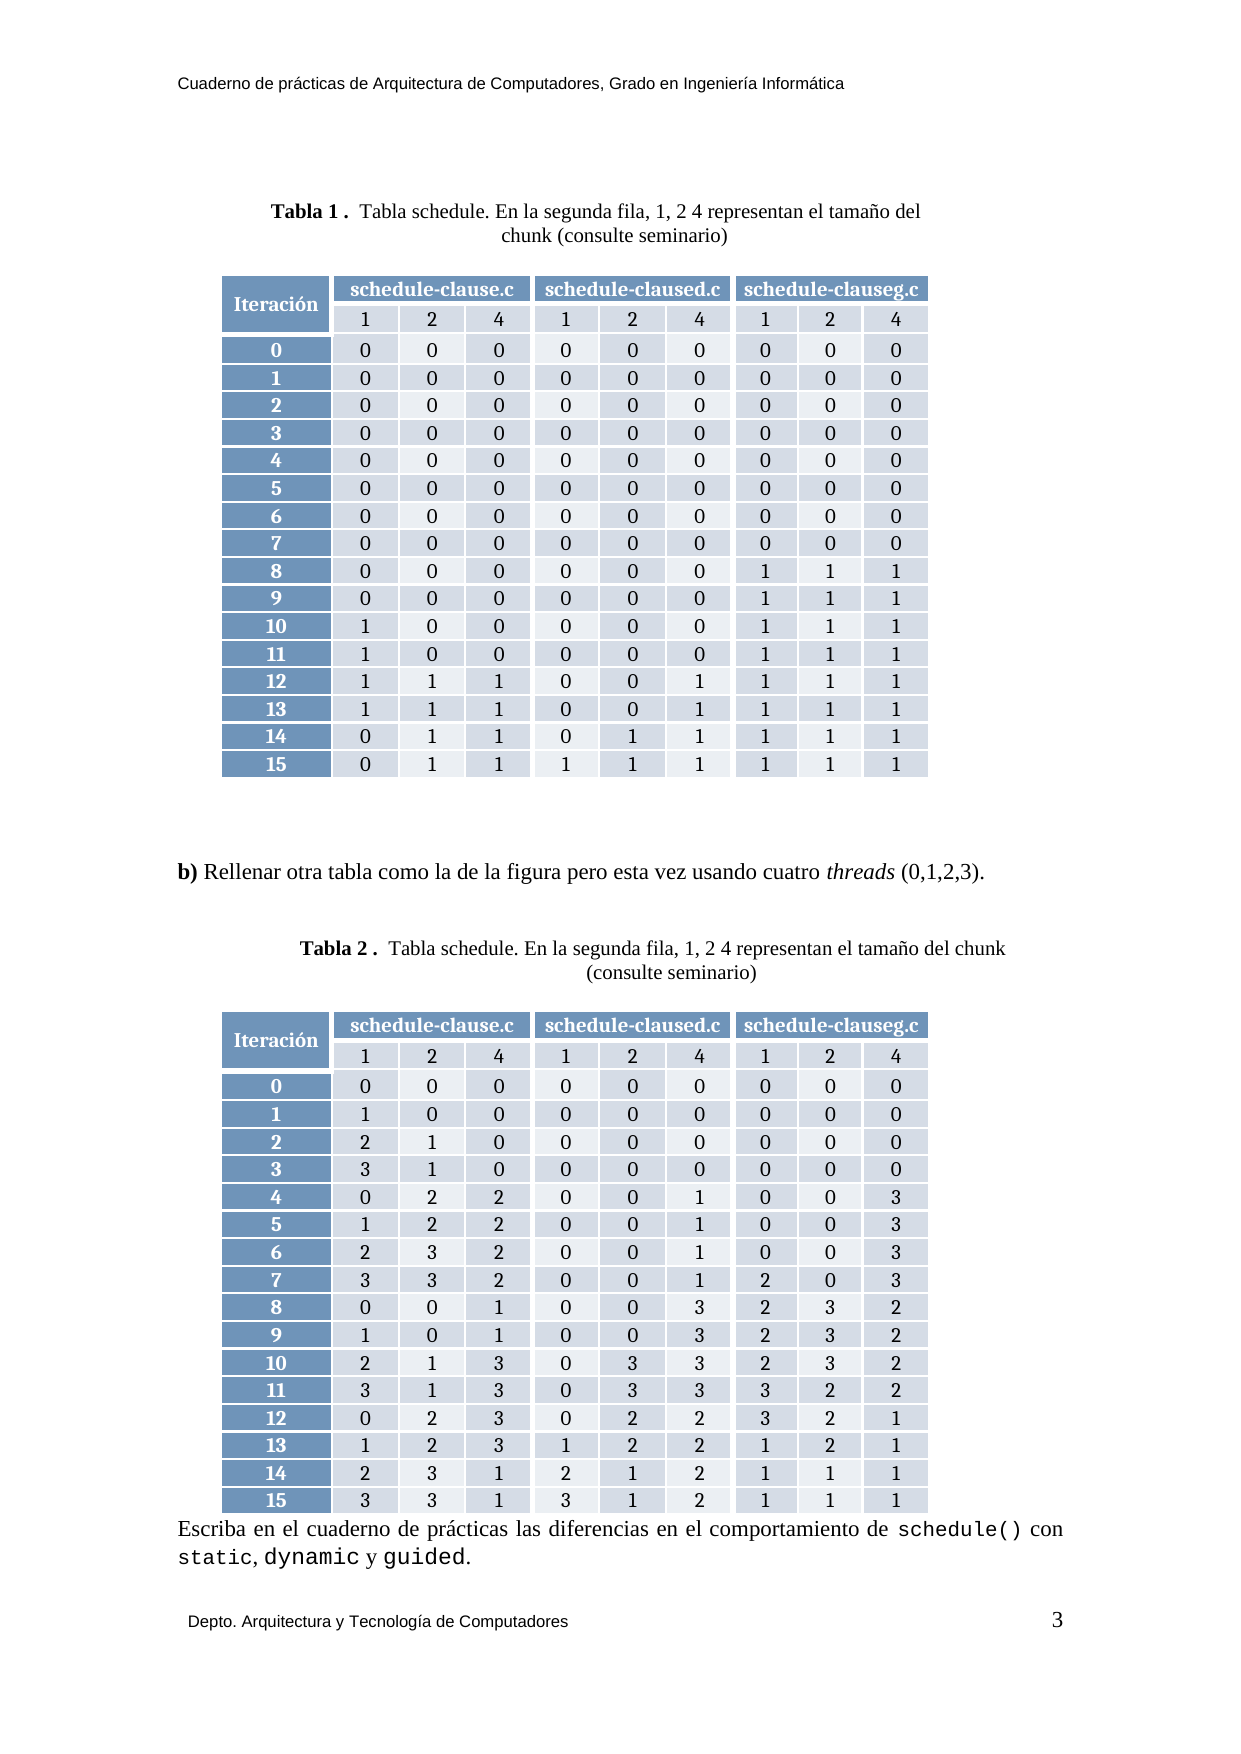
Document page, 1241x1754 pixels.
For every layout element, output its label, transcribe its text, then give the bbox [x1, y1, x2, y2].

table_cell 1 [333, 1101, 398, 1127]
table_cell 0 [333, 530, 398, 556]
table_cell 3 [333, 1267, 398, 1292]
table_cell 5 [222, 1212, 331, 1237]
table_cell 1 [535, 306, 598, 332]
table_cell 0 [667, 641, 730, 666]
table_cell 1 [667, 751, 730, 777]
table_cell 0 [736, 503, 797, 528]
table_cell 0 [799, 1070, 861, 1099]
table_cell 0 [667, 475, 730, 501]
table_cell 0 [535, 696, 598, 721]
table_cell 0 [333, 420, 398, 445]
table_cell 1 [333, 696, 398, 721]
table_cell 2 [333, 1129, 398, 1154]
table_cell 0 [535, 334, 598, 363]
table_cell 0 [600, 1156, 665, 1182]
table_cell 2 [864, 1294, 928, 1320]
table_cell 0 [466, 1070, 530, 1099]
table_cell 9 [222, 1322, 331, 1347]
table_cell 0 [535, 1267, 598, 1292]
table_cell 1 [600, 1488, 665, 1513]
table_cell 1 [333, 641, 398, 666]
table_cell 0 [799, 1184, 861, 1209]
table_cell 0 [667, 1070, 730, 1099]
table_cell 0 [736, 392, 797, 418]
table_cell 3 [466, 1405, 530, 1430]
table_cell 12 [222, 1405, 331, 1430]
table_cell 0 [222, 337, 331, 363]
table_cell 2 [667, 1405, 730, 1430]
table_cell 0 [400, 641, 464, 666]
table_cell 0 [535, 641, 598, 666]
table_cell 0 [864, 420, 928, 445]
table_cell 2 [400, 1433, 464, 1458]
table_cell 2 [466, 1267, 530, 1292]
table_cell 1 [400, 696, 464, 721]
table_cell 2 [736, 1350, 797, 1375]
table_cell 1 [222, 1101, 331, 1127]
table_cell 13 [222, 1433, 331, 1458]
table_cell 0 [600, 668, 665, 694]
table_cell 1 [400, 751, 464, 777]
table_cell 0 [466, 392, 530, 418]
table_cell 1 [864, 751, 928, 777]
table_cell 0 [864, 530, 928, 556]
table_cell 9 [222, 586, 331, 611]
table_cell 2 [333, 1460, 398, 1486]
table_cell 0 [799, 1101, 861, 1127]
table_cell 2 [333, 1239, 398, 1265]
table_header schedule-clause.c [334, 1012, 530, 1038]
table_cell 3 [222, 1156, 331, 1182]
table_cell 0 [535, 420, 598, 445]
table_cell 4 [864, 1043, 928, 1068]
table_cell 1 [736, 1488, 797, 1513]
table_cell 0 [400, 503, 464, 528]
table_cell 2 [667, 1460, 730, 1486]
table_cell 0 [535, 1377, 598, 1403]
table_cell 2 [400, 1212, 464, 1237]
table_cell 0 [799, 530, 861, 556]
table_cell 13 [222, 696, 331, 721]
table_cell 15 [222, 1488, 331, 1513]
table_cell 0 [535, 586, 598, 611]
table_cell 0 [799, 365, 861, 390]
table_cell 0 [799, 1239, 861, 1265]
table_header Tabla schedule. En la segunda fila, 1, 2 4 representan el tamaño del chunk (consulte seminario) [177, 174, 939, 247]
table_cell 0 [400, 586, 464, 611]
table_cell 1 [799, 558, 861, 583]
table_cell 0 [600, 1267, 665, 1292]
table_cell 3 [600, 1377, 665, 1403]
table_cell 0 [799, 1267, 861, 1292]
table_cell 0 [600, 503, 665, 528]
list Escriba en el cuaderno de prácticas las diferencias en el comportamiento de schedule() con static, dynamic y guided. [177, 1515, 1063, 1571]
table_cell 0 [466, 586, 530, 611]
table_cell 0 [466, 641, 530, 666]
table_cell 0 [600, 696, 665, 721]
table_cell 0 [864, 448, 928, 473]
table_cell 0 [535, 1350, 598, 1375]
table_cell 7 [222, 530, 331, 556]
table_cell 0 [600, 613, 665, 639]
table_cell 0 [466, 334, 530, 363]
table_cell 0 [466, 420, 530, 445]
table_cell 1 [736, 724, 797, 749]
table_cell 2 [400, 1043, 464, 1068]
table_cell 1 [333, 1212, 398, 1237]
table_cell 0 [535, 1070, 598, 1099]
table_cell 2 [799, 1433, 861, 1458]
table_cell 1 [466, 668, 530, 694]
table_cell 0 [400, 475, 464, 501]
table_cell 0 [333, 724, 398, 749]
table_cell 0 [400, 1070, 464, 1099]
table_cell 0 [667, 586, 730, 611]
table_cell 0 [535, 530, 598, 556]
table_cell 2 [667, 1488, 730, 1513]
table_cell 0 [864, 1156, 928, 1182]
table_cell 0 [667, 558, 730, 583]
table_cell 0 [400, 1294, 464, 1320]
table_cell 1 [466, 696, 530, 721]
table_cell 1 [333, 668, 398, 694]
table_header schedule-clauseg.c [736, 1012, 928, 1038]
table_cell 0 [535, 1212, 598, 1237]
table_cell 0 [667, 530, 730, 556]
table_cell 0 [799, 1129, 861, 1154]
table_cell 0 [799, 1212, 861, 1237]
table_cell 0 [466, 503, 530, 528]
table_cell 1 [466, 751, 530, 777]
table_header schedule-claused.c [535, 1012, 730, 1038]
table_cell 2 [799, 306, 861, 332]
table_cell 3 [466, 1350, 530, 1375]
table_cell 0 [400, 365, 464, 390]
table_cell 1 [535, 1043, 598, 1068]
table_cell 0 [333, 1294, 398, 1320]
table_cell 1 [334, 306, 398, 332]
table_cell 0 [466, 1156, 530, 1182]
table_cell 2 [333, 1350, 398, 1375]
table_cell 2 [667, 1433, 730, 1458]
table_cell 2 [736, 1294, 797, 1320]
table_cell 1 [400, 1156, 464, 1182]
table_cell 3 [667, 1350, 730, 1375]
table_cell 3 [667, 1322, 730, 1347]
table_cell 7 [222, 1267, 331, 1292]
table_cell 0 [736, 448, 797, 473]
table_cell 1 [333, 1433, 398, 1458]
table_header Tabla schedule. En la segunda fila, 1, 2 4 representan el tamaño del chunk (consulte seminario) [177, 911, 1053, 984]
table_cell 0 [864, 392, 928, 418]
table_cell 2 [799, 1405, 861, 1430]
table_cell 3 [736, 1377, 797, 1403]
table_cell 2 [600, 1405, 665, 1430]
table_cell 0 [600, 1294, 665, 1320]
table_cell 2 [864, 1322, 928, 1347]
table_cell 0 [736, 1129, 797, 1154]
table_cell 0 [667, 503, 730, 528]
table_cell 10 [222, 1350, 331, 1375]
table_cell 0 [333, 558, 398, 583]
table_cell 0 [535, 1101, 598, 1127]
table_cell 0 [222, 1074, 331, 1099]
table_cell 1 [864, 1433, 928, 1458]
table_cell 0 [864, 475, 928, 501]
table_cell 0 [535, 668, 598, 694]
table_cell 0 [799, 334, 861, 363]
table_cell 0 [667, 613, 730, 639]
text b) Rellenar otra tabla como la de la figura pero esta vez usando cuatro threads (0,1,2,3). [177, 858, 1063, 884]
table_cell 2 [736, 1267, 797, 1292]
table_cell 0 [400, 392, 464, 418]
table_cell 1 [466, 1460, 530, 1486]
table_cell 1 [799, 668, 861, 694]
table_cell 1 [736, 1043, 797, 1068]
table_header schedule-clause.c [334, 276, 530, 301]
table_cell 0 [736, 1239, 797, 1265]
table_cell 0 [535, 392, 598, 418]
table_cell 0 [466, 365, 530, 390]
table_cell 3 [600, 1350, 665, 1375]
table_cell 1 [864, 586, 928, 611]
table_cell 6 [222, 1239, 331, 1265]
table_cell 0 [667, 334, 730, 363]
table_cell 0 [864, 1070, 928, 1099]
table_cell 1 [400, 1377, 464, 1403]
table_cell 0 [600, 641, 665, 666]
table_cell 2 [400, 306, 464, 332]
table_cell 3 [667, 1377, 730, 1403]
table_cell 3 [799, 1322, 861, 1347]
table_cell 0 [333, 1070, 398, 1099]
table_cell 1 [736, 1460, 797, 1486]
table_cell 0 [333, 586, 398, 611]
table_cell 0 [400, 420, 464, 445]
table_cell 1 [334, 1043, 398, 1068]
table_cell 1 [799, 641, 861, 666]
table_cell 0 [600, 1239, 665, 1265]
table_header schedule-clauseg.c [736, 276, 928, 301]
table_cell 10 [222, 613, 331, 639]
table_cell 0 [535, 1239, 598, 1265]
table_cell 0 [600, 448, 665, 473]
table_cell 2 [400, 1405, 464, 1430]
table_cell 0 [600, 392, 665, 418]
table_cell 0 [333, 448, 398, 473]
table_cell 3 [400, 1239, 464, 1265]
table_cell 1 [600, 724, 665, 749]
table_cell 1 [400, 668, 464, 694]
table_cell 1 [799, 751, 861, 777]
table_cell 0 [736, 420, 797, 445]
table_cell 1 [799, 1460, 861, 1486]
table_cell 3 [466, 1377, 530, 1403]
table_cell 11 [222, 1377, 331, 1403]
table_header Iteración [222, 1012, 329, 1068]
table_cell 14 [222, 724, 331, 749]
table_cell 1 [736, 306, 797, 332]
table_cell 0 [736, 475, 797, 501]
table_cell 0 [799, 1156, 861, 1182]
table_cell 3 [333, 1488, 398, 1513]
table_cell 0 [600, 558, 665, 583]
table_cell 0 [333, 392, 398, 418]
table_cell 1 [736, 586, 797, 611]
table_cell 1 [667, 1184, 730, 1209]
table_cell 0 [864, 1101, 928, 1127]
table_cell 0 [535, 724, 598, 749]
table_cell 0 [736, 1101, 797, 1127]
table_cell 0 [466, 1129, 530, 1154]
table_cell 1 [736, 751, 797, 777]
table_cell 8 [222, 558, 331, 583]
table_cell 1 [466, 1488, 530, 1513]
table_cell 0 [736, 1070, 797, 1099]
table_cell 0 [535, 503, 598, 528]
table_cell 1 [736, 668, 797, 694]
table_cell 0 [736, 334, 797, 363]
table_cell 4 [667, 306, 730, 332]
table_cell 2 [400, 1184, 464, 1209]
table_cell 0 [736, 365, 797, 390]
table_cell 2 [864, 1377, 928, 1403]
table_cell 1 [799, 586, 861, 611]
table_cell 3 [400, 1267, 464, 1292]
table_cell 2 [222, 1129, 331, 1154]
table_cell 2 [799, 1043, 861, 1068]
table_cell 0 [736, 1212, 797, 1237]
table_cell 1 [864, 668, 928, 694]
table_cell 0 [736, 1156, 797, 1182]
table_cell 0 [535, 613, 598, 639]
table_cell 0 [466, 1101, 530, 1127]
table_cell 0 [535, 1184, 598, 1209]
table_cell 0 [333, 1405, 398, 1430]
table_cell 3 [333, 1156, 398, 1182]
table_cell 3 [400, 1460, 464, 1486]
table_cell 1 [799, 613, 861, 639]
table_cell 4 [222, 1184, 331, 1209]
table_cell 0 [535, 558, 598, 583]
table_cell 1 [667, 696, 730, 721]
table_cell 1 [667, 724, 730, 749]
table_cell 0 [600, 1101, 665, 1127]
table_cell 3 [799, 1350, 861, 1375]
table_cell 0 [667, 448, 730, 473]
table_cell 1 [864, 613, 928, 639]
table_cell 8 [222, 1294, 331, 1320]
table_cell 0 [799, 475, 861, 501]
table_cell 0 [535, 448, 598, 473]
table_cell 0 [400, 1101, 464, 1127]
table_cell 2 [466, 1184, 530, 1209]
table_cell 2 [600, 1433, 665, 1458]
table_cell 0 [600, 1184, 665, 1209]
table_cell 5 [222, 475, 331, 501]
table_cell 2 [864, 1350, 928, 1375]
table_cell 1 [600, 751, 665, 777]
table_cell 1 [864, 696, 928, 721]
table_cell 3 [799, 1294, 861, 1320]
table_cell 3 [535, 1488, 598, 1513]
table_cell 1 [864, 558, 928, 583]
table_cell 1 [864, 1488, 928, 1513]
table_cell 1 [864, 641, 928, 666]
table_cell 0 [333, 1184, 398, 1209]
table_cell 1 [400, 1350, 464, 1375]
table_cell 0 [333, 503, 398, 528]
table_cell 15 [222, 751, 331, 777]
table_cell 0 [400, 1322, 464, 1347]
table_cell 2 [222, 392, 331, 418]
table_cell 0 [333, 751, 398, 777]
table_cell 6 [222, 503, 331, 528]
table_cell 2 [466, 1239, 530, 1265]
table_cell 3 [736, 1405, 797, 1430]
table_cell 1 [333, 613, 398, 639]
table_cell 0 [600, 1129, 665, 1154]
table_cell 0 [799, 503, 861, 528]
table_cell 0 [667, 1156, 730, 1182]
table_cell 3 [466, 1433, 530, 1458]
table_cell 0 [400, 558, 464, 583]
table_cell 0 [333, 365, 398, 390]
table_cell 1 [864, 1460, 928, 1486]
table_cell 0 [600, 365, 665, 390]
table_cell 0 [600, 530, 665, 556]
table_cell 0 [400, 448, 464, 473]
table_cell 3 [864, 1212, 928, 1237]
table_cell 0 [333, 475, 398, 501]
table_cell 0 [466, 530, 530, 556]
table_cell 0 [864, 1129, 928, 1154]
table_cell 1 [864, 1405, 928, 1430]
table_cell 0 [667, 392, 730, 418]
table_cell 3 [222, 420, 331, 445]
table_cell 0 [535, 1129, 598, 1154]
table_cell 0 [667, 365, 730, 390]
table_cell 1 [400, 1129, 464, 1154]
table_cell 0 [667, 1129, 730, 1154]
table_cell 1 [333, 1322, 398, 1347]
table_cell 0 [736, 530, 797, 556]
table_cell 1 [466, 724, 530, 749]
table_cell 1 [736, 613, 797, 639]
table_cell 3 [864, 1239, 928, 1265]
table_cell 4 [222, 448, 331, 473]
table_cell 3 [864, 1184, 928, 1209]
table_cell 1 [667, 1267, 730, 1292]
table_cell 0 [600, 586, 665, 611]
table_cell 0 [864, 503, 928, 528]
table_cell 1 [736, 641, 797, 666]
table_cell 0 [333, 334, 398, 363]
table_cell 0 [535, 1405, 598, 1430]
table_cell 0 [799, 392, 861, 418]
table_cell 4 [466, 306, 530, 332]
table_cell 4 [466, 1043, 530, 1068]
table_cell 3 [333, 1377, 398, 1403]
table_cell 2 [736, 1322, 797, 1347]
table_cell 2 [600, 306, 665, 332]
table_cell 0 [667, 1101, 730, 1127]
table_cell 0 [600, 1070, 665, 1099]
table_cell 0 [736, 1184, 797, 1209]
table_cell 1 [864, 724, 928, 749]
table_cell 0 [535, 1322, 598, 1347]
table_cell 0 [466, 475, 530, 501]
table_cell 1 [799, 724, 861, 749]
table_cell 1 [667, 1239, 730, 1265]
table_cell 0 [799, 448, 861, 473]
table_cell 0 [600, 475, 665, 501]
table_cell 14 [222, 1460, 331, 1486]
table_cell 4 [667, 1043, 730, 1068]
table_cell 2 [799, 1377, 861, 1403]
table_cell 0 [466, 448, 530, 473]
table_cell 1 [799, 696, 861, 721]
table_cell 11 [222, 641, 331, 666]
table_cell 4 [864, 306, 928, 332]
table_cell 1 [600, 1460, 665, 1486]
table_cell 1 [667, 668, 730, 694]
table_cell 12 [222, 668, 331, 694]
table_cell 0 [864, 334, 928, 363]
table_cell 0 [799, 420, 861, 445]
table_cell 0 [600, 334, 665, 363]
table_cell 0 [400, 530, 464, 556]
table_cell 0 [400, 334, 464, 363]
table_cell 3 [864, 1267, 928, 1292]
table_cell 3 [667, 1294, 730, 1320]
table_cell 2 [535, 1460, 598, 1486]
table_cell 0 [535, 1294, 598, 1320]
table_cell 2 [466, 1212, 530, 1237]
table_cell 1 [535, 1433, 598, 1458]
table_cell 1 [222, 365, 331, 390]
table_cell 1 [736, 696, 797, 721]
table_cell 1 [535, 751, 598, 777]
table_cell 0 [600, 1212, 665, 1237]
table_cell 0 [535, 1156, 598, 1182]
table_cell 1 [466, 1322, 530, 1347]
table_cell [177, 984, 1053, 1010]
table_cell 0 [600, 1322, 665, 1347]
table_cell 1 [799, 1488, 861, 1513]
table_cell 1 [400, 724, 464, 749]
table_header schedule-claused.c [535, 276, 730, 301]
table_cell 2 [600, 1043, 665, 1068]
table_cell 0 [400, 613, 464, 639]
table_cell [177, 247, 939, 273]
table_cell 0 [466, 613, 530, 639]
table_cell 0 [535, 475, 598, 501]
table_cell 1 [736, 558, 797, 583]
table_cell 0 [667, 420, 730, 445]
table_cell 0 [466, 558, 530, 583]
table_cell 1 [466, 1294, 530, 1320]
table_cell 1 [667, 1212, 730, 1237]
table_cell 0 [535, 365, 598, 390]
table_header Iteración [222, 276, 329, 332]
table_cell 0 [600, 420, 665, 445]
table_cell 3 [400, 1488, 464, 1513]
table_cell 0 [864, 365, 928, 390]
table_cell 1 [736, 1433, 797, 1458]
